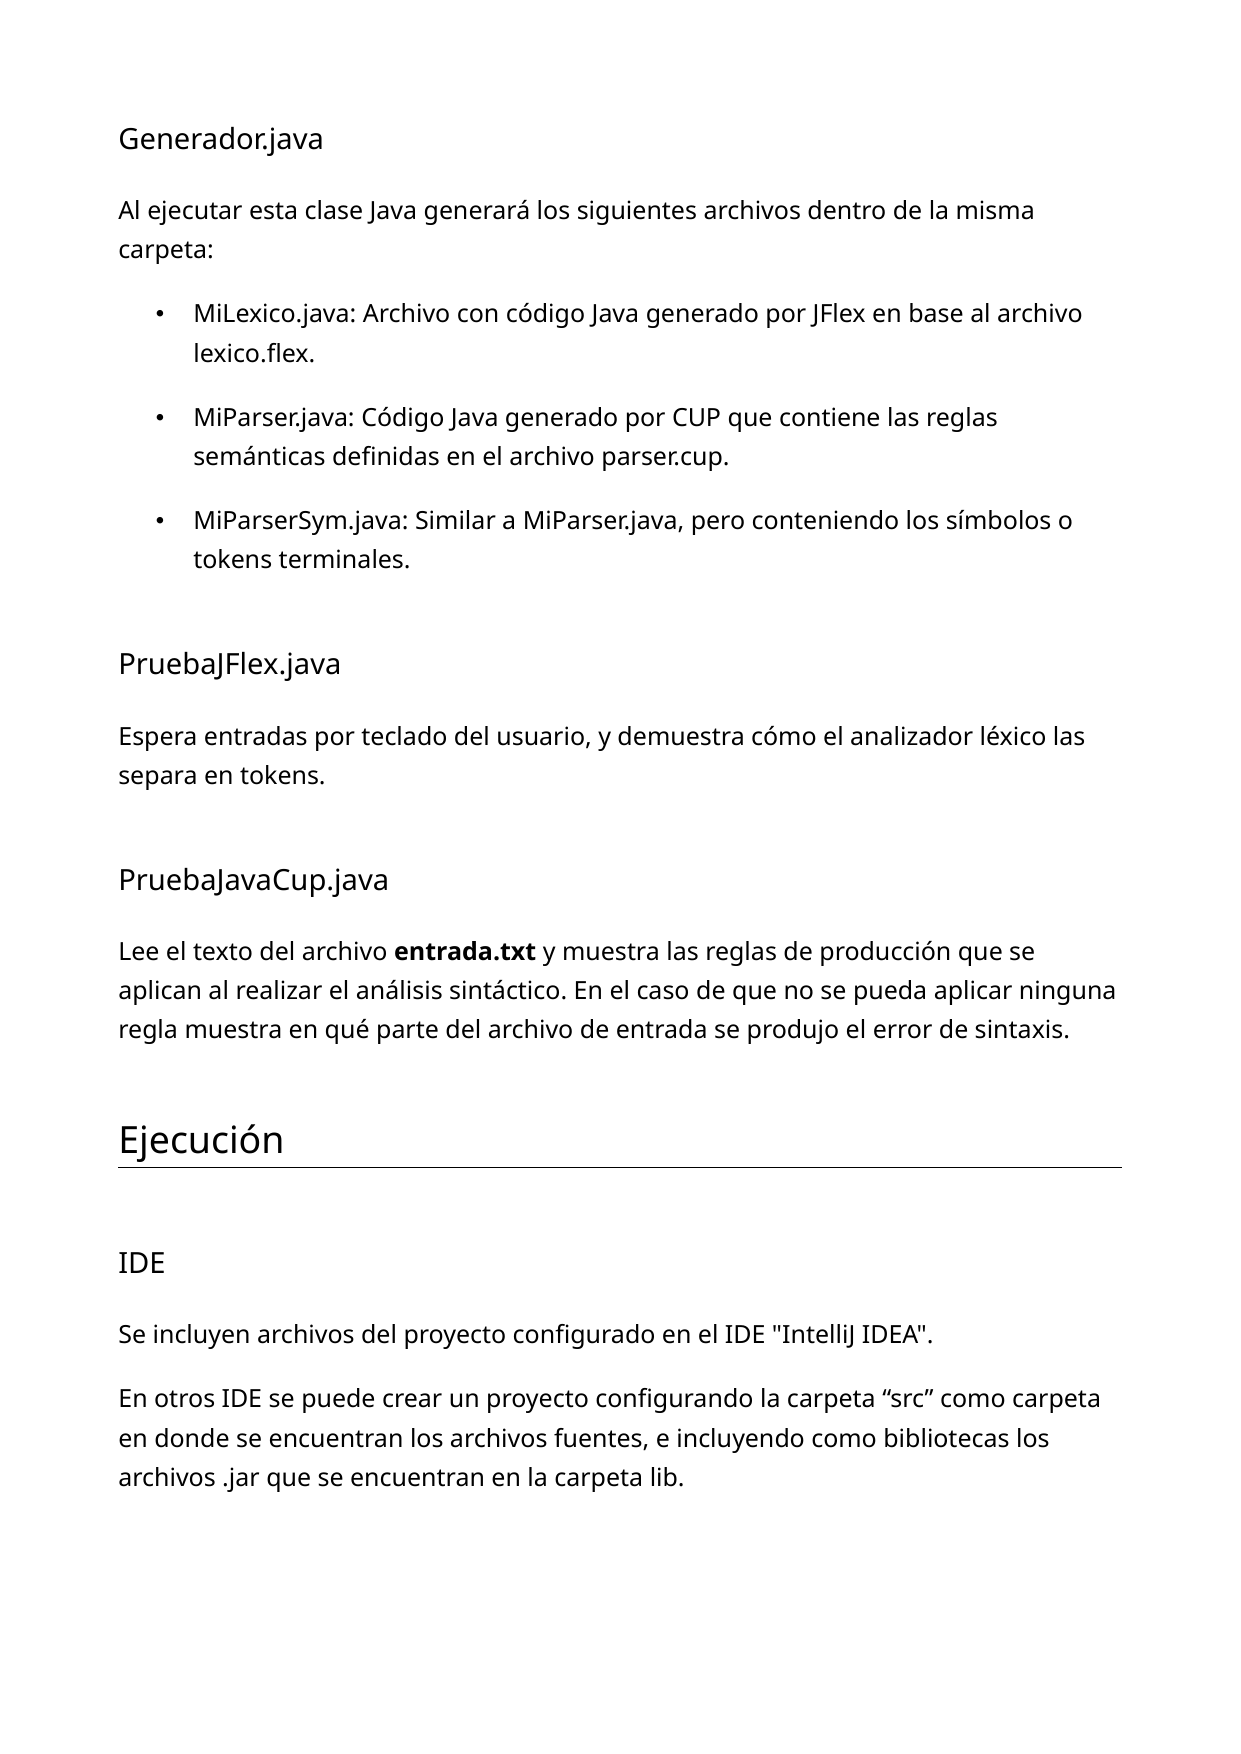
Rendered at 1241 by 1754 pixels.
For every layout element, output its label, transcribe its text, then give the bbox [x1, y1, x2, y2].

text Lee el texto del archivo entrada.txt y muestra las reglas de producción que se aplican al realizar el análisis sintáctico. En el caso de que no se pueda aplicar ninguna regla muestra en qué parte del archivo de entrada se produjo el error de sintaxis. [118, 933, 1122, 1046]
text Se incluyen archivos del proyecto configurado en el IDE "IntelliJ IDEA". [118, 1317, 1122, 1351]
text En otros IDE se puede crear un proyecto configurando la carpeta “src” como carpeta en donde se encuentran los archivos fuentes, e incluyendo como bibliotecas los archivos .jar que se encuentran en la carpeta lib. [118, 1381, 1122, 1493]
list MiParserSym.java: Similar a MiParser.java, pero conteniendo los símbolos o tokens terminales. [156, 503, 1122, 576]
subtitle Ejecución [118, 1113, 1122, 1167]
text Al ejecutar esta clase Java generará los siguientes archivos dentro de la misma carpeta: [118, 193, 1122, 266]
subtitle IDE [118, 1242, 1122, 1282]
list MiParser.java: Código Java generado por CUP que contiene las reglas semánticas definidas en el archivo parser.cup. [156, 399, 1122, 473]
subtitle PruebaJFlex.java [118, 643, 1122, 683]
list MiLexico.java: Archivo con código Java generado por JFlex en base al archivo lexico.flex. [156, 296, 1122, 369]
subtitle Generador.java [118, 118, 1122, 158]
subtitle PruebaJavaCup.java [118, 859, 1122, 899]
text Espera entradas por teclado del usuario, y demuestra cómo el analizador léxico las separa en tokens. [118, 718, 1122, 791]
